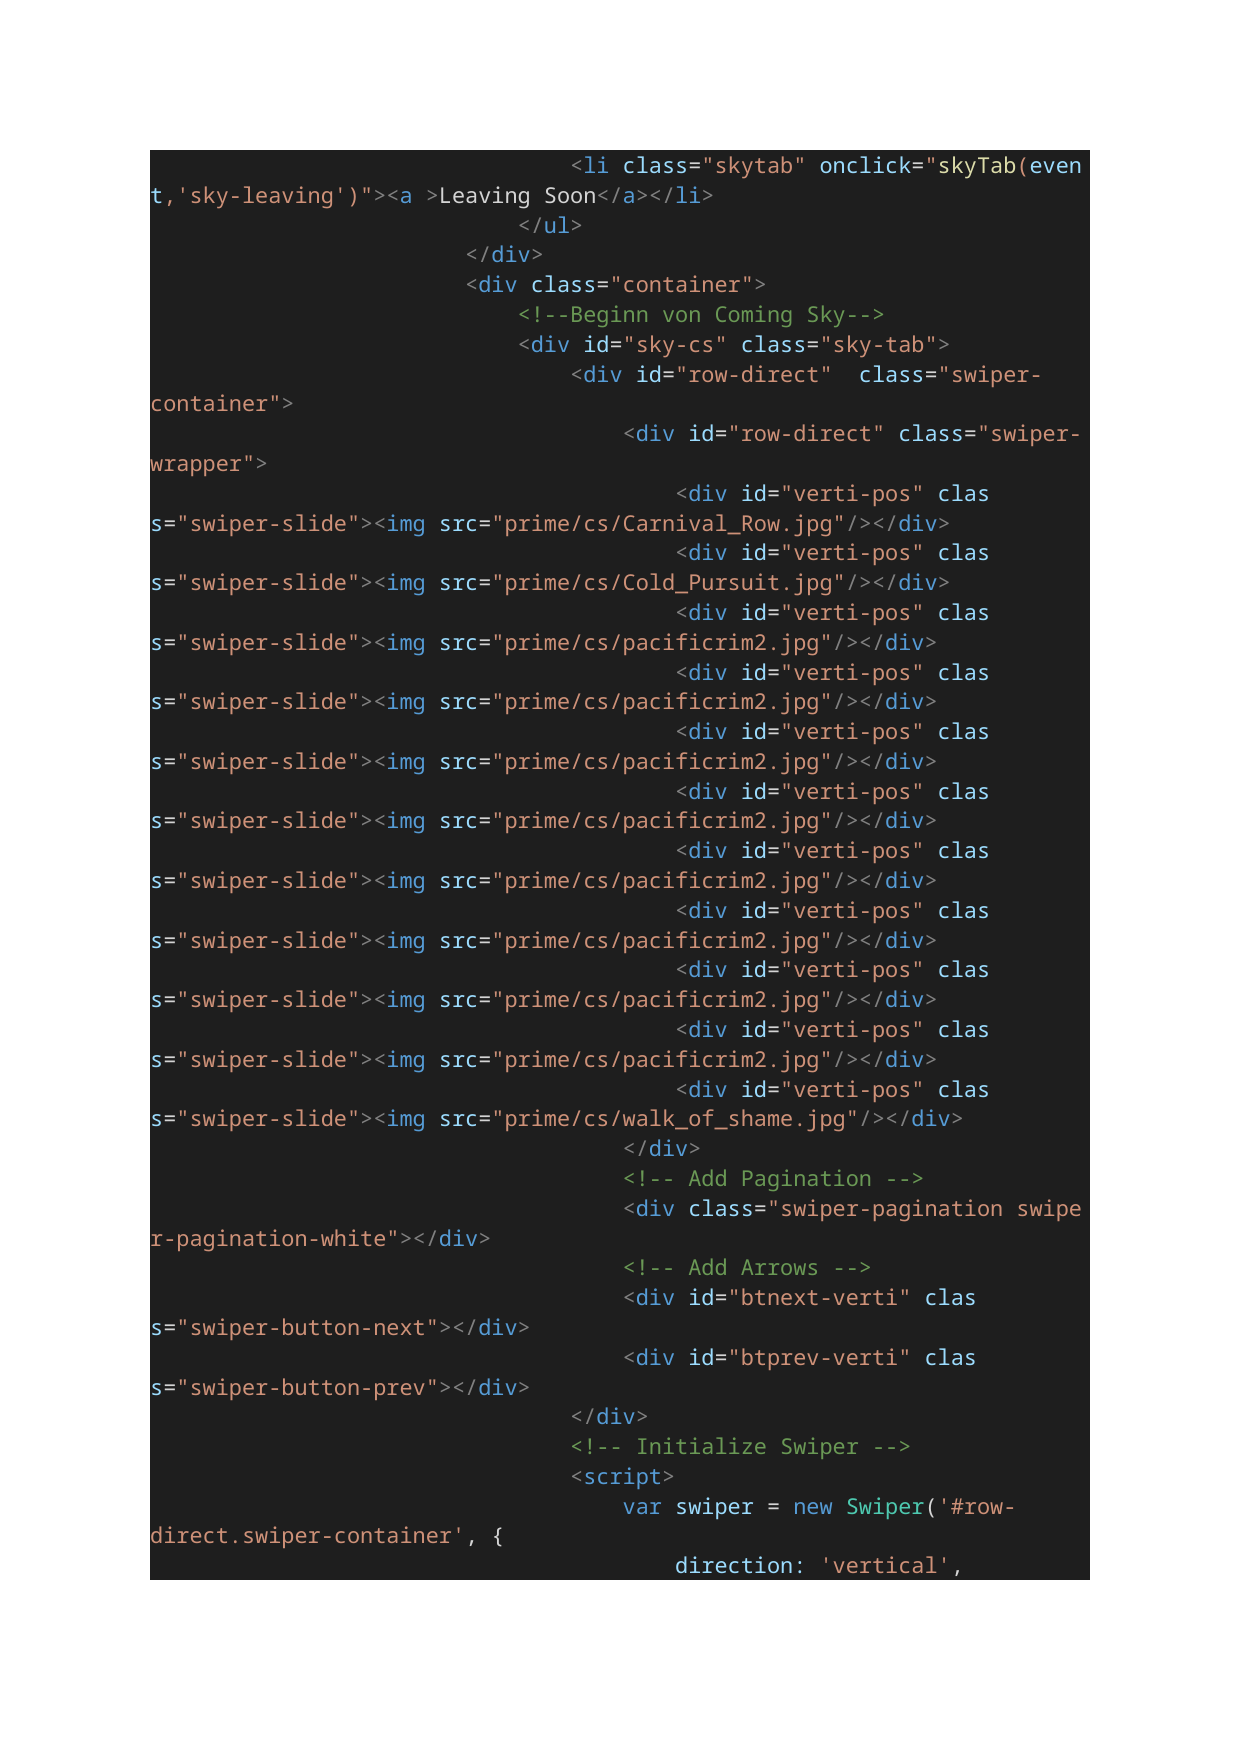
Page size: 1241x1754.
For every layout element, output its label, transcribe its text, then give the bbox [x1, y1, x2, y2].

text direction: 'vertical', [150, 1550, 1090, 1580]
text <!-- Add Arrows --> [150, 1252, 1090, 1282]
text <script> [150, 1461, 1090, 1491]
text <li class="skytab" onclick="skyTab(event,'sky-leaving')"><a >Leaving Soon</a></li> [150, 150, 1090, 209]
text <!--Beginn von Coming Sky--> [150, 299, 1090, 329]
text <div class="container"> [150, 269, 1090, 299]
text var swiper = new Swiper('#row-direct.swiper-container', { [150, 1491, 1090, 1550]
text <div id="row-direct" class="swiper-wrapper"> [150, 418, 1090, 478]
text <div id="verti-pos" class="swiper-slide"><img src="prime/cs/pacificrim2.jpg"/></div> [150, 716, 1090, 776]
text </div> [150, 239, 1090, 269]
text <!-- Initialize Swiper --> [150, 1431, 1090, 1461]
text <div id="verti-pos" class="swiper-slide"><img src="prime/cs/pacificrim2.jpg"/></div> [150, 1014, 1090, 1073]
text <div id="verti-pos" class="swiper-slide"><img src="prime/cs/pacificrim2.jpg"/></div> [150, 656, 1090, 716]
text <div id="verti-pos" class="swiper-slide"><img src="prime/cs/Carnival_Row.jpg"/></div> [150, 478, 1090, 537]
text <div id="verti-pos" class="swiper-slide"><img src="prime/cs/pacificrim2.jpg"/></div> [150, 597, 1090, 656]
text <div id="verti-pos" class="swiper-slide"><img src="prime/cs/walk_of_shame.jpg"/></div> [150, 1073, 1090, 1133]
text <div id="verti-pos" class="swiper-slide"><img src="prime/cs/pacificrim2.jpg"/></div> [150, 776, 1090, 835]
text </div> [150, 1401, 1090, 1431]
text <div id="verti-pos" class="swiper-slide"><img src="prime/cs/Cold_Pursuit.jpg"/></div> [150, 537, 1090, 597]
text <div id="sky-cs" class="sky-tab"> [150, 329, 1090, 358]
text </div> [150, 1133, 1090, 1163]
text <div id="verti-pos" class="swiper-slide"><img src="prime/cs/pacificrim2.jpg"/></div> [150, 835, 1090, 895]
text <div id="row-direct" class="swiper-container"> [150, 358, 1090, 418]
text <div class="swiper-pagination swiper-pagination-white"></div> [150, 1193, 1090, 1252]
text <!-- Add Pagination --> [150, 1163, 1090, 1193]
text <div id="verti-pos" class="swiper-slide"><img src="prime/cs/pacificrim2.jpg"/></div> [150, 895, 1090, 954]
text <div id="btprev-verti" class="swiper-button-prev"></div> [150, 1342, 1090, 1401]
text <div id="verti-pos" class="swiper-slide"><img src="prime/cs/pacificrim2.jpg"/></div> [150, 954, 1090, 1014]
text </ul> [150, 209, 1090, 239]
text <div id="btnext-verti" class="swiper-button-next"></div> [150, 1282, 1090, 1342]
